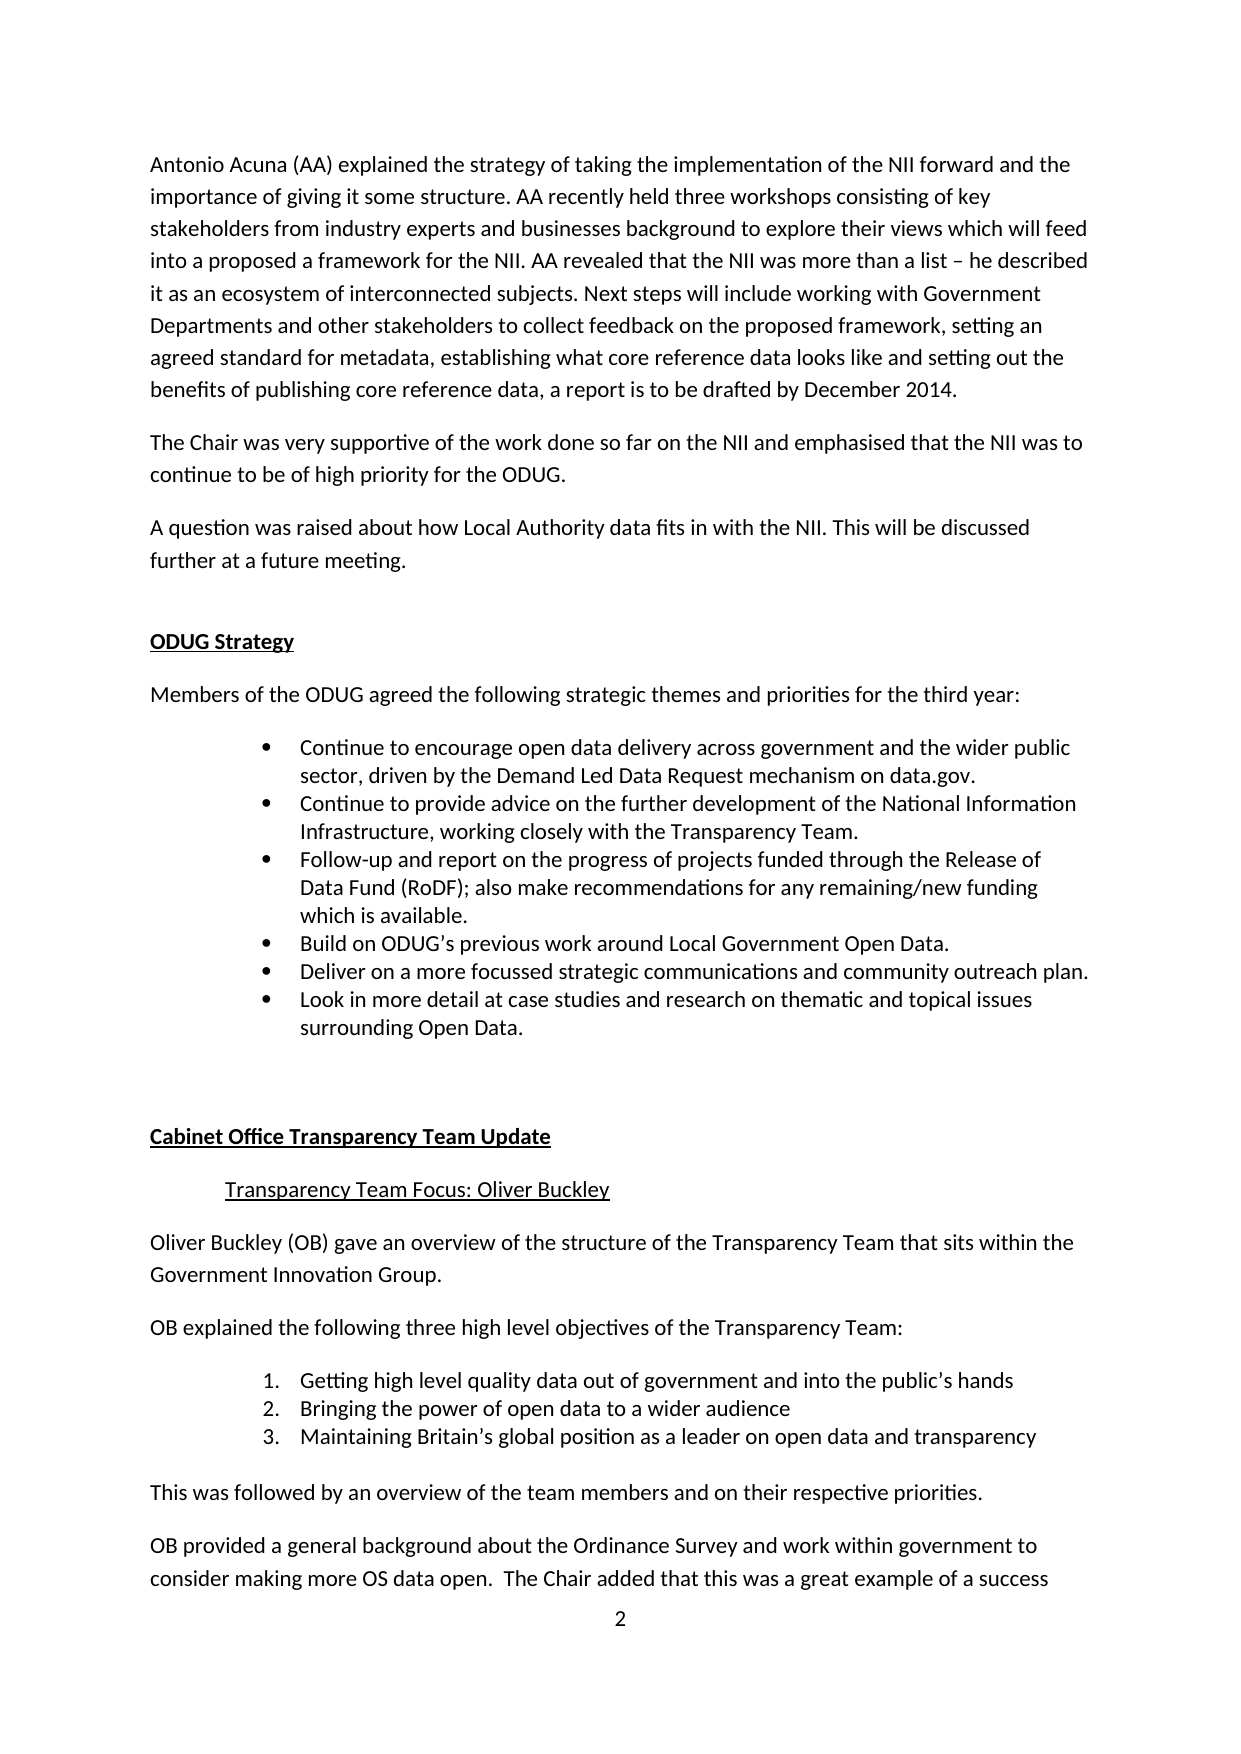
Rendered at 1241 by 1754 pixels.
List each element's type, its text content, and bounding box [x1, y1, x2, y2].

list Look in more detail at case studies and research on thematic and topical issues surrounding Open Data. [262, 985, 1090, 1041]
text OB provided a general background about the Ordinance Survey and work within government to consider making more OS data open. The Chair added that this was a great example of a success [150, 1531, 1090, 1592]
text Members of the ODUG agreed the following strategic themes and priorities for the third year: [150, 680, 1090, 708]
text Cabinet Office Transparency Team Update [150, 1122, 1090, 1150]
text Oliver Buckley (OB) gave an overview of the structure of the Transparency Team that sits within the Government Innovation Group. [150, 1228, 1090, 1288]
text This was followed by an overview of the team members and on their respective priorities. [150, 1478, 1090, 1506]
text The Chair was very supportive of the work done so far on the NII and emphasised that the NII was to continue to be of high priority for the ODUG. [150, 428, 1090, 488]
list Deliver on a more focussed strategic communications and community outreach plan. [262, 957, 1090, 985]
text Antonio Acuna (AA) explained the strategy of taking the implementation of the NII forward and the importance of giving it some structure. AA recently held three workshops consisting of key stakeholders from industry experts and businesses background to explore their views which will feed into a proposed a framework for the NII. AA revealed that the NII was more than a list – he described it as an ecosystem of interconnected subjects. Next steps will include working with Government Departments and other stakeholders to collect feedback on the proposed framework, setting an agreed standard for metadata, establishing what core reference data looks like and setting out the benefits of publishing core reference data, a report is to be drafted by December 2014. [150, 150, 1090, 403]
text Transparency Team Focus: Oliver Buckley [225, 1175, 1090, 1203]
list Continue to provide advice on the further development of the National Information Infrastructure, working closely with the Transparency Team. [262, 789, 1090, 845]
text OB explained the following three high level objectives of the Transparency Team: [150, 1313, 1090, 1341]
list Bringing the power of open data to a wider audience [262, 1394, 1090, 1422]
text ODUG Strategy [150, 627, 1090, 655]
list Maintaining Britain’s global position as a leader on open data and transparency [262, 1422, 1090, 1450]
text A question was raised about how Local Authority data fits in with the NII. This will be discussed further at a future meeting. [150, 513, 1090, 574]
list Getting high level quality data out of government and into the public’s hands [262, 1366, 1090, 1394]
list Continue to encourage open data delivery across government and the wider public sector, driven by the Demand Led Data Request mechanism on data.gov. [262, 733, 1090, 789]
list Build on ODUG’s previous work around Local Government Open Data. [262, 929, 1090, 957]
list Follow-up and report on the progress of projects funded through the Release of Data Fund (RoDF); also make recommendations for any remaining/new funding which is available. [262, 845, 1090, 929]
